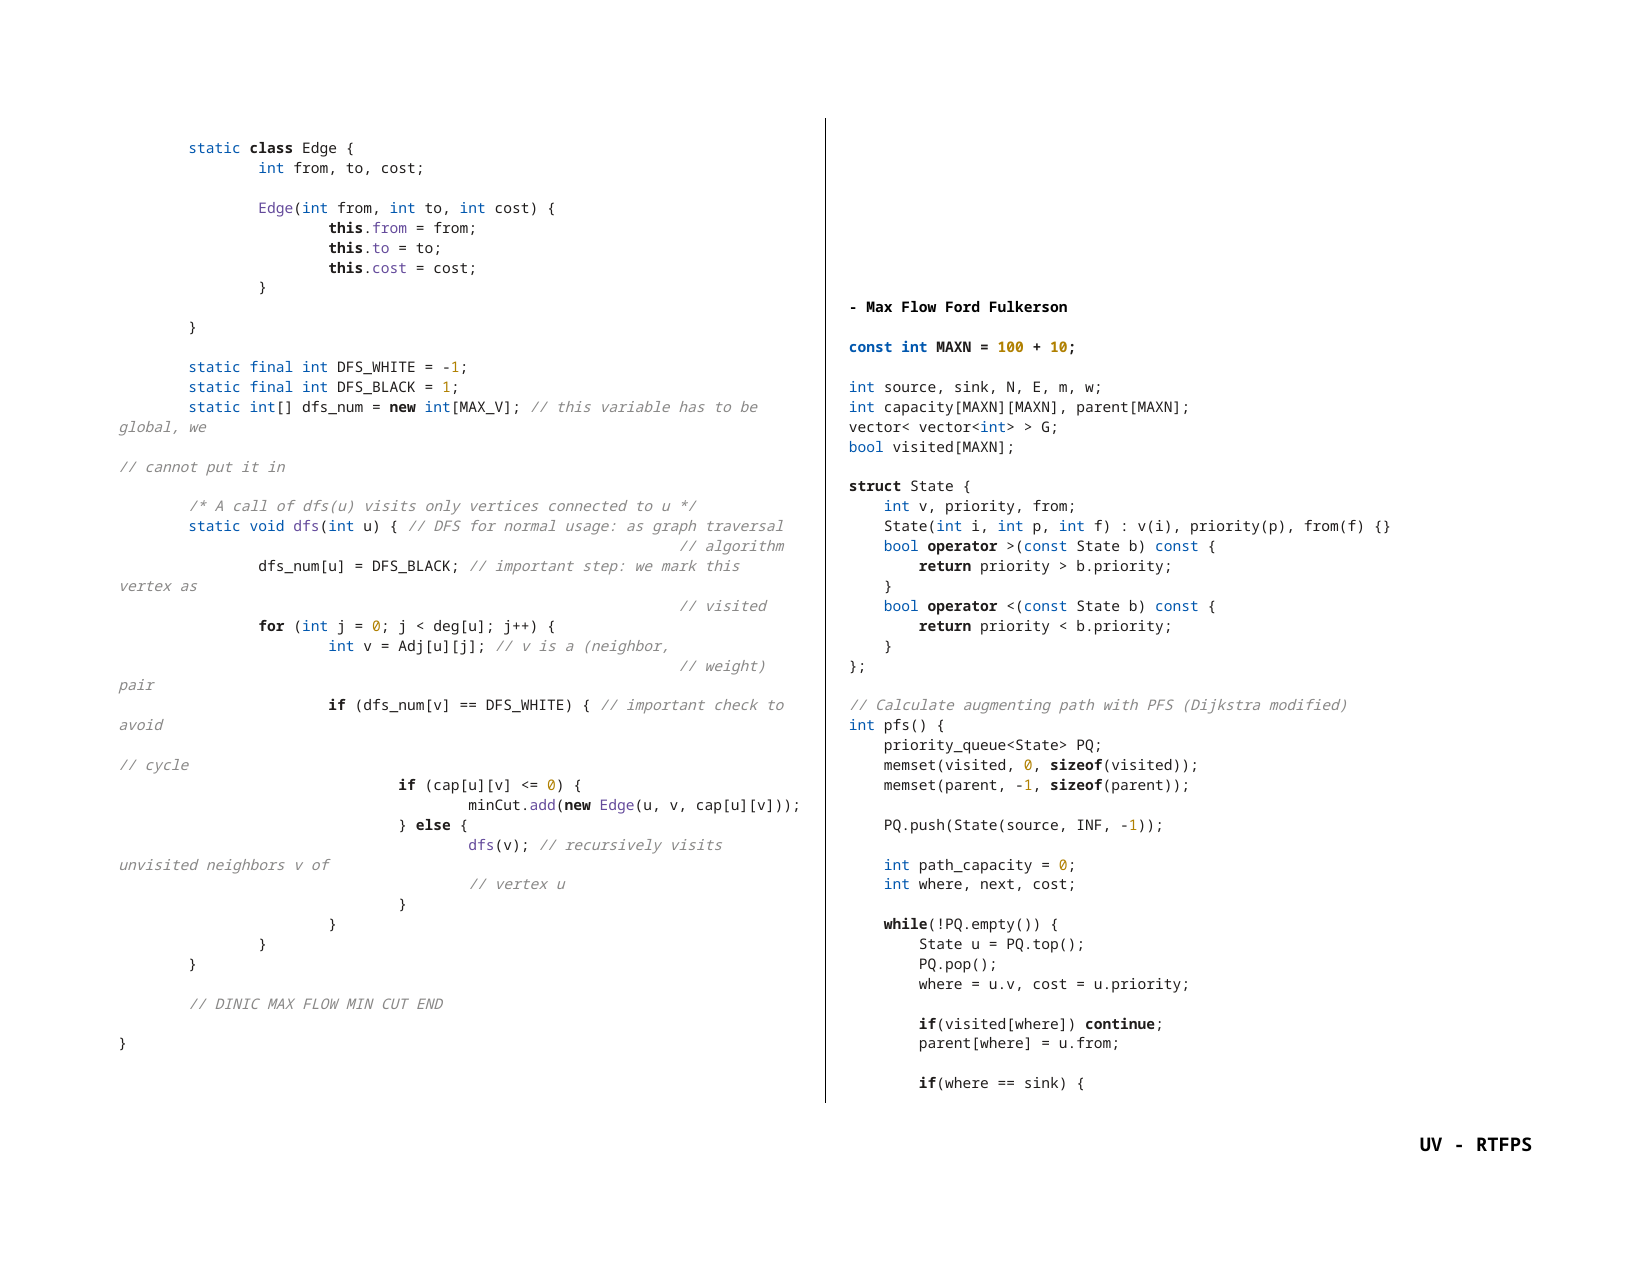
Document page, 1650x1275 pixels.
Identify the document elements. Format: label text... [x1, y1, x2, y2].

text vector< vector<int> > G; [849, 417, 1532, 436]
text static void dfs(int u) { // DFS for normal usage: as graph traversal [118, 516, 801, 536]
text // weight) pair [118, 655, 801, 695]
text } [118, 277, 801, 297]
text // cannot put it in [118, 436, 801, 476]
text int source, sink, N, E, m, w; [849, 377, 1532, 397]
text bool operator >(const State b) const { [849, 536, 1532, 556]
text // DINIC MAX FLOW MIN CUT END [118, 993, 801, 1013]
text static class Edge { [118, 138, 801, 158]
text if (cap[u][v] <= 0) { [118, 775, 801, 794]
text this.to = to; [118, 237, 801, 257]
text - Max Flow Ford Fulkerson [849, 297, 1532, 317]
text memset(parent, -1, sizeof(parent)); [849, 775, 1532, 794]
text int v, priority, from; [849, 496, 1532, 516]
text /* A call of dfs(u) visits only vertices connected to u */ [118, 496, 801, 516]
text PQ.push(State(source, INF, -1)); [849, 814, 1532, 834]
text memset(visited, 0, sizeof(visited)); [849, 755, 1532, 775]
text }; [849, 655, 1532, 675]
text int v = Adj[u][j]; // v is a (neighbor, [118, 635, 801, 655]
text bool operator <(const State b) const { [849, 596, 1532, 616]
text } [849, 576, 1532, 596]
text static int[] dfs_num = new int[MAX_V]; // this variable has to be global, we [118, 397, 801, 436]
text } else { [118, 814, 801, 834]
text while(!PQ.empty()) { [849, 914, 1532, 934]
text int path_capacity = 0; [849, 854, 1532, 874]
text for (int j = 0; j < deg[u]; j++) { [118, 616, 801, 635]
text this.from = from; [118, 218, 801, 237]
text State(int i, int p, int f) : v(i), priority(p), from(f) {} [849, 516, 1532, 536]
text static final int DFS_BLACK = 1; [118, 377, 801, 397]
text // visited [118, 596, 801, 616]
text if (dfs_num[v] == DFS_WHITE) { // important check to avoid [118, 695, 801, 735]
text // cycle [118, 735, 801, 775]
text } [118, 894, 801, 914]
text // algorithm [118, 536, 801, 556]
text return priority < b.priority; [849, 616, 1532, 635]
text int from, to, cost; [118, 158, 801, 178]
text this.cost = cost; [118, 257, 801, 277]
text if(visited[where]) continue; [849, 1013, 1532, 1033]
text minCut.add(new Edge(u, v, cap[u][v])); [118, 794, 801, 814]
text // Calculate augmenting path with PFS (Dijkstra modified) [849, 695, 1532, 715]
text int pfs() { [849, 715, 1532, 735]
text } [118, 914, 801, 934]
text bool visited[MAXN]; [849, 436, 1532, 456]
text } [118, 1033, 801, 1053]
text where = u.v, cost = u.priority; [849, 974, 1532, 993]
text priority_queue<State> PQ; [849, 735, 1532, 755]
text } [118, 954, 801, 974]
text int where, next, cost; [849, 874, 1532, 894]
text // vertex u [118, 874, 801, 894]
text PQ.pop(); [849, 954, 1532, 974]
text struct State { [849, 476, 1532, 496]
text dfs(v); // recursively visits unvisited neighbors v of [118, 834, 801, 874]
text static final int DFS_WHITE = -1; [118, 357, 801, 377]
text } [849, 635, 1532, 655]
text State u = PQ.top(); [849, 934, 1532, 954]
text } [118, 317, 801, 337]
text return priority > b.priority; [849, 556, 1532, 576]
text Edge(int from, int to, int cost) { [118, 198, 801, 218]
text } [118, 934, 801, 954]
text dfs_num[u] = DFS_BLACK; // important step: we mark this vertex as [118, 556, 801, 596]
text int capacity[MAXN][MAXN], parent[MAXN]; [849, 397, 1532, 417]
text if(where == sink) { [849, 1073, 1532, 1093]
text const int MAXN = 100 + 10; [849, 337, 1532, 357]
text parent[where] = u.from; [849, 1033, 1532, 1053]
